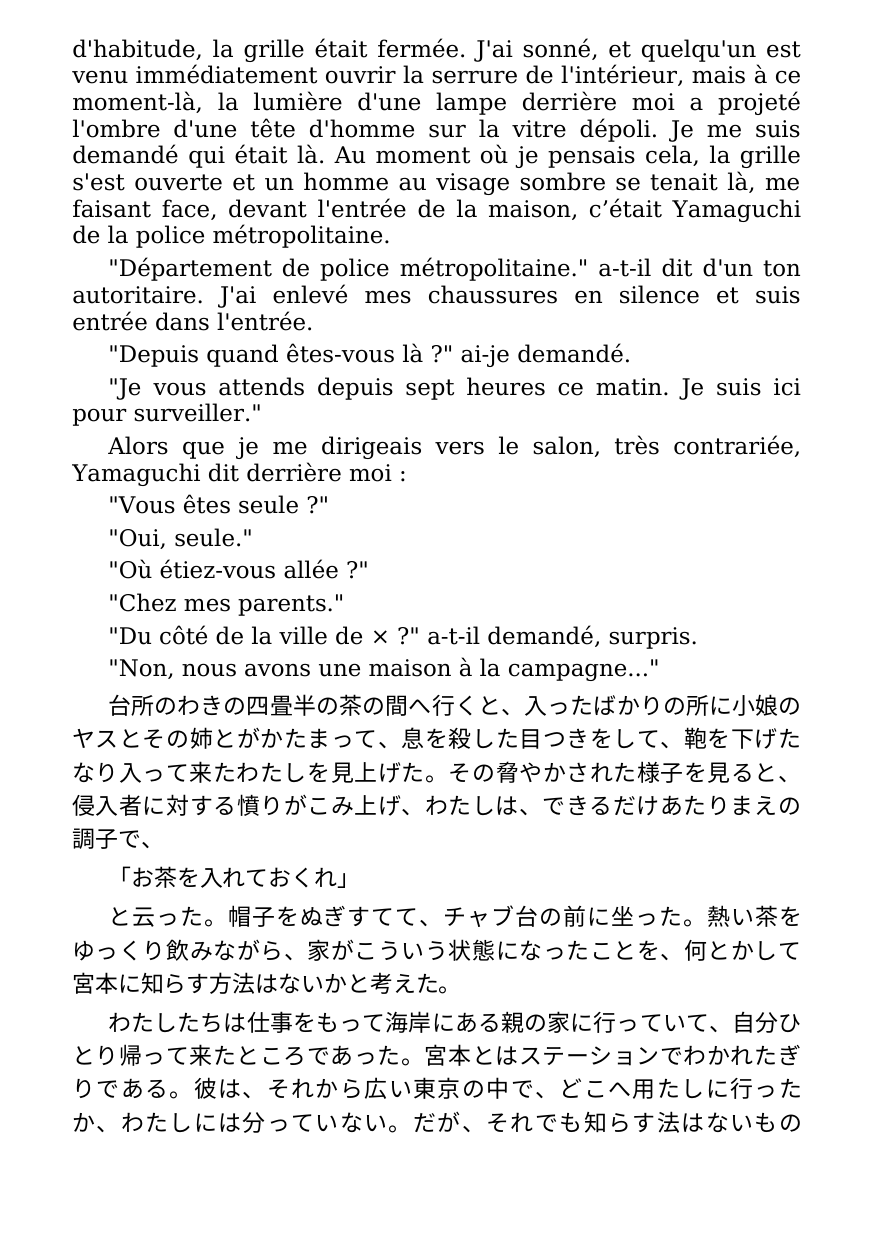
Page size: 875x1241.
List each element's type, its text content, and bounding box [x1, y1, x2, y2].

text "Département de police métropolitaine." a-t-il dit d'un ton autoritaire. J'ai enlevé mes chaussures en silence et suis entrée dans l'entrée. [72, 255, 802, 335]
text "Chez mes parents." [72, 590, 802, 617]
text "Où étiez-vous allée ?" [72, 558, 802, 584]
text 台所のわきの四畳半の茶の間へ行くと、入ったばかりの所に小娘のヤスとその姉とがかたまって、息を殺した目つきをして、鞄を下げたなり入って来たわたしを見上げた。その脅やかされた様子を見ると、侵入者に対する憤りがこみ上げ、わたしは、できるだけあたりまえの調子で、 [72, 688, 802, 854]
text "Non, nous avons une maison à la campagne..." [72, 655, 802, 682]
text d'habitude, la grille était fermée. J'ai sonné, et quelqu'un est venu immédiatement ouvrir la serrure de l'intérieur, mais à ce moment-là, la lumière d'une lampe derrière moi a projeté l'ombre d'une tête d'homme sur la vitre dépoli. Je me suis demandé qui était là. Au moment où je pensais cela, la grille s'est ouverte et un homme au visage sombre se tenait là, me faisant face, devant l'entrée de la maison, c’était Yamaguchi de la police métropolitaine. [72, 36, 802, 249]
text Alors que je me dirigeais vers le salon, très contrariée, Yamaguchi dit derrière moi : [72, 433, 802, 486]
text "Depuis quand êtes-vous là ?" ai-je demandé. [72, 341, 802, 368]
text 「お茶を入れておくれ」 [72, 860, 802, 893]
text と云った。帽子をぬぎすてて、チャブ台の前に坐った。熱い茶をゆっくり飲みながら、家がこういう状態になったことを、何とかして宮本に知らす方法はないかと考えた。 [72, 899, 802, 999]
text "Du côté de la ville de × ?" a-t-il demandé, surpris. [72, 623, 802, 649]
text "Oui, seule." [72, 525, 802, 552]
text "Je vous attends depuis sept heures ce matin. Je suis ici pour surveiller." [72, 374, 802, 427]
text "Vous êtes seule ?" [72, 492, 802, 519]
text わたしたちは仕事をもって海岸にある親の家に行っていて、自分ひとり帰って来たところであった。宮本とはステーションでわかれたぎりである。彼は、それから広い東京の中で、どこへ用たしに行ったか、わたしには分っていない。だが、それでも知らす法はないもの [72, 1005, 802, 1138]
